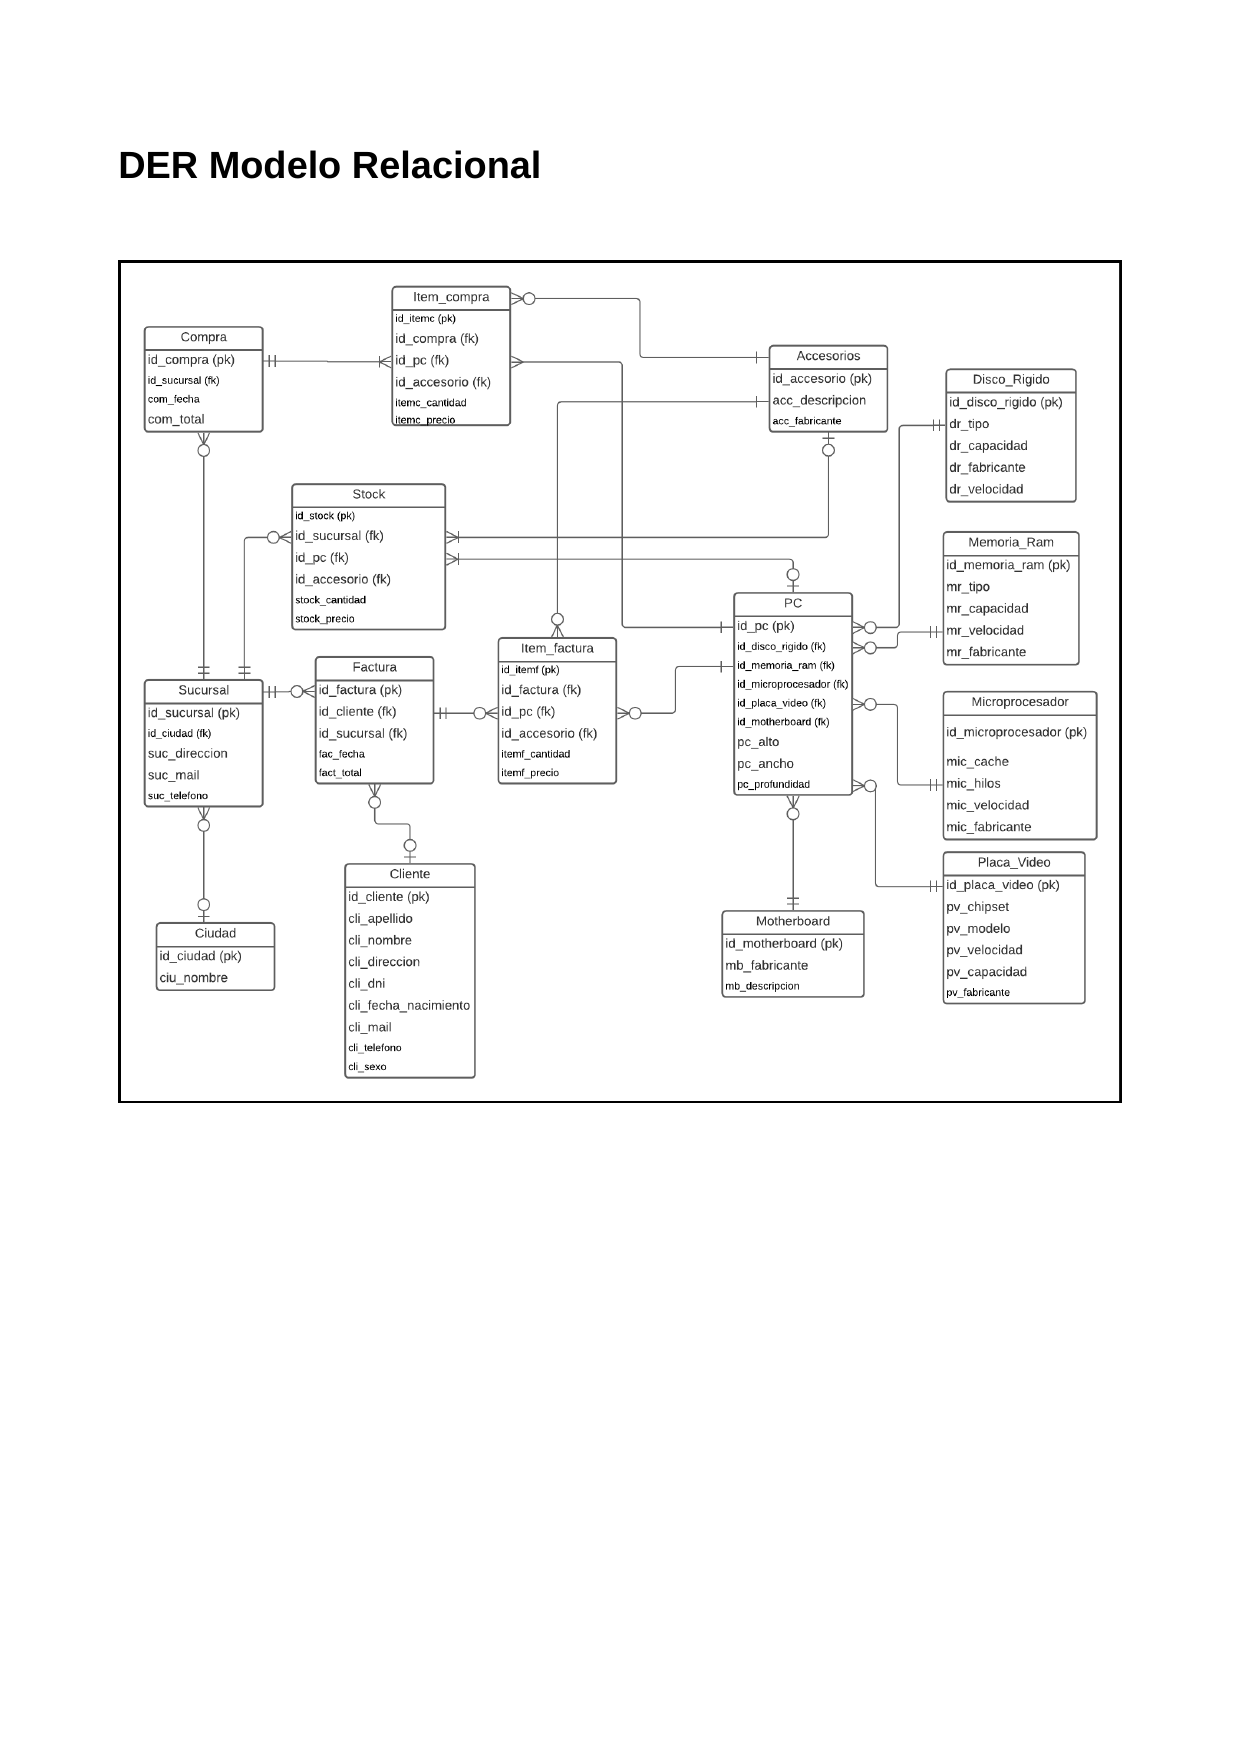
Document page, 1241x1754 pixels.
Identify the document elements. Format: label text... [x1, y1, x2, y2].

subtitle DER Modelo Relacional [118, 143, 1122, 187]
picture [121, 263, 1120, 1101]
